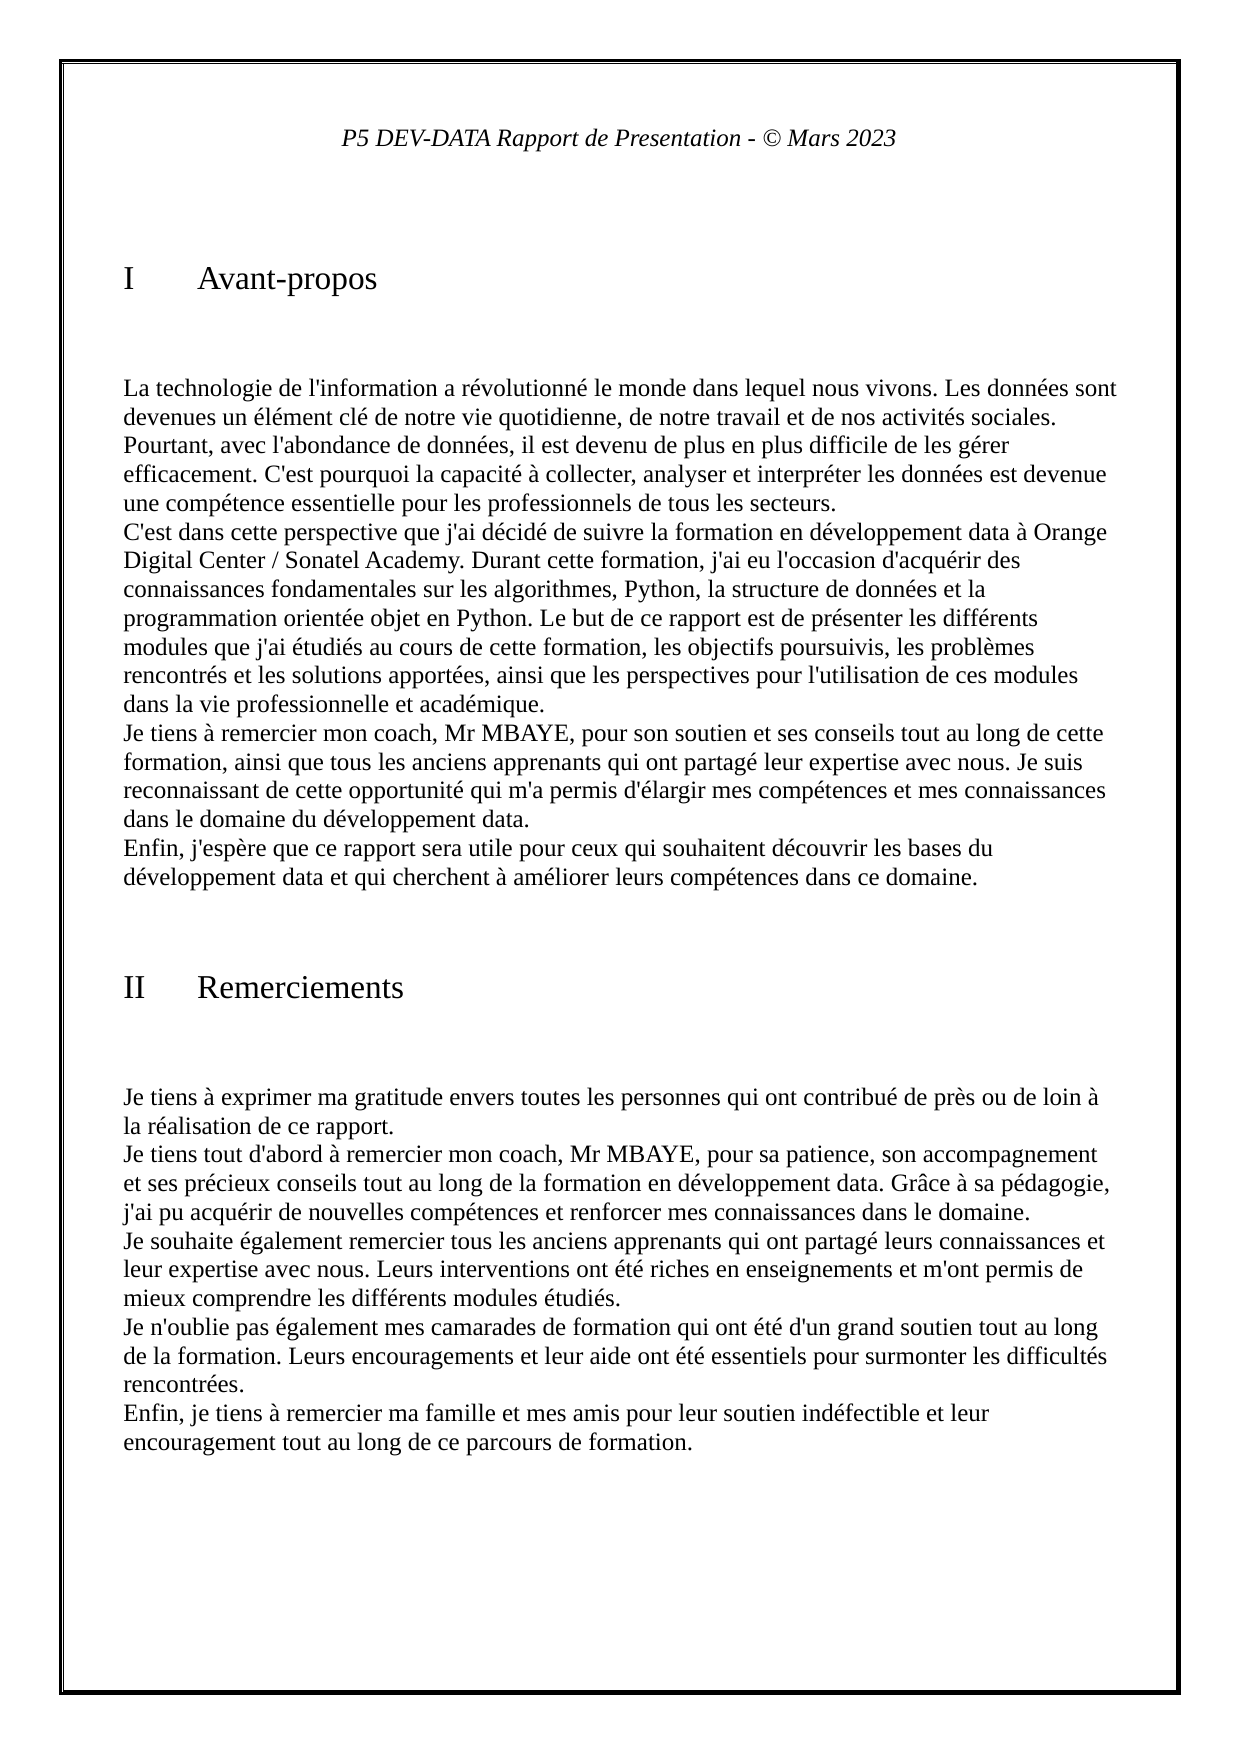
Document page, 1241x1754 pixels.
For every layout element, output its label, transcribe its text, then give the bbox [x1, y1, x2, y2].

subtitle Avant-propos [123, 258, 1117, 296]
text La technologie de l'information a révolutionné le monde dans lequel nous vivons. Les données sont devenues un élément clé de notre vie quotidienne, de notre travail et de nos activités sociales. Pourtant, avec l'abondance de données, il est devenu de plus en plus difficile de les gérer efficacement. C'est pourquoi la capacité à collecter, analyser et interpréter les données est devenue une compétence essentielle pour les professionnels de tous les secteurs. [123, 373, 1117, 517]
text C'est dans cette perspective que j'ai décidé de suivre la formation en développement data à Orange Digital Center / Sonatel Academy. Durant cette formation, j'ai eu l'occasion d'acquérir des connaissances fondamentales sur les algorithmes, Python, la structure de données et la programmation orientée objet en Python. Le but de ce rapport est de présenter les différents modules que j'ai étudiés au cours de cette formation, les objectifs poursuivis, les problèmes rencontrés et les solutions apportées, ainsi que les perspectives pour l'utilisation de ces modules dans la vie professionnelle et académique. [123, 517, 1117, 718]
subtitle Remerciements [123, 967, 1117, 1005]
text Je tiens tout d'abord à remercier mon coach, Mr MBAYE, pour sa patience, son accompagnement et ses précieux conseils tout au long de la formation en développement data. Grâce à sa pédagogie, j'ai pu acquérir de nouvelles compétences et renforcer mes connaissances dans le domaine. [123, 1139, 1117, 1226]
text Enfin, je tiens à remercier ma famille et mes amis pour leur soutien indéfectible et leur encouragement tout au long de ce parcours de formation. [123, 1398, 1117, 1456]
text Je tiens à remercier mon coach, Mr MBAYE, pour son soutien et ses conseils tout au long de cette formation, ainsi que tous les anciens apprenants qui ont partagé leur expertise avec nous. Je suis reconnaissant de cette opportunité qui m'a permis d'élargir mes compétences et mes connaissances dans le domaine du développement data. [123, 718, 1117, 833]
text Je tiens à exprimer ma gratitude envers toutes les personnes qui ont contribué de près ou de loin à la réalisation de ce rapport. [123, 1082, 1117, 1139]
text Enfin, j'espère que ce rapport sera utile pour ceux qui souhaitent découvrir les bases du développement data et qui cherchent à améliorer leurs compétences dans ce domaine. [123, 833, 1117, 890]
text Je souhaite également remercier tous les anciens apprenants qui ont partagé leurs connaissances et leur expertise avec nous. Leurs interventions ont été riches en enseignements et m'ont permis de mieux comprendre les différents modules étudiés. [123, 1226, 1117, 1312]
text Je n'oublie pas également mes camarades de formation qui ont été d'un grand soutien tout au long de la formation. Leurs encouragements et leur aide ont été essentiels pour surmonter les difficultés rencontrées. [123, 1312, 1117, 1398]
